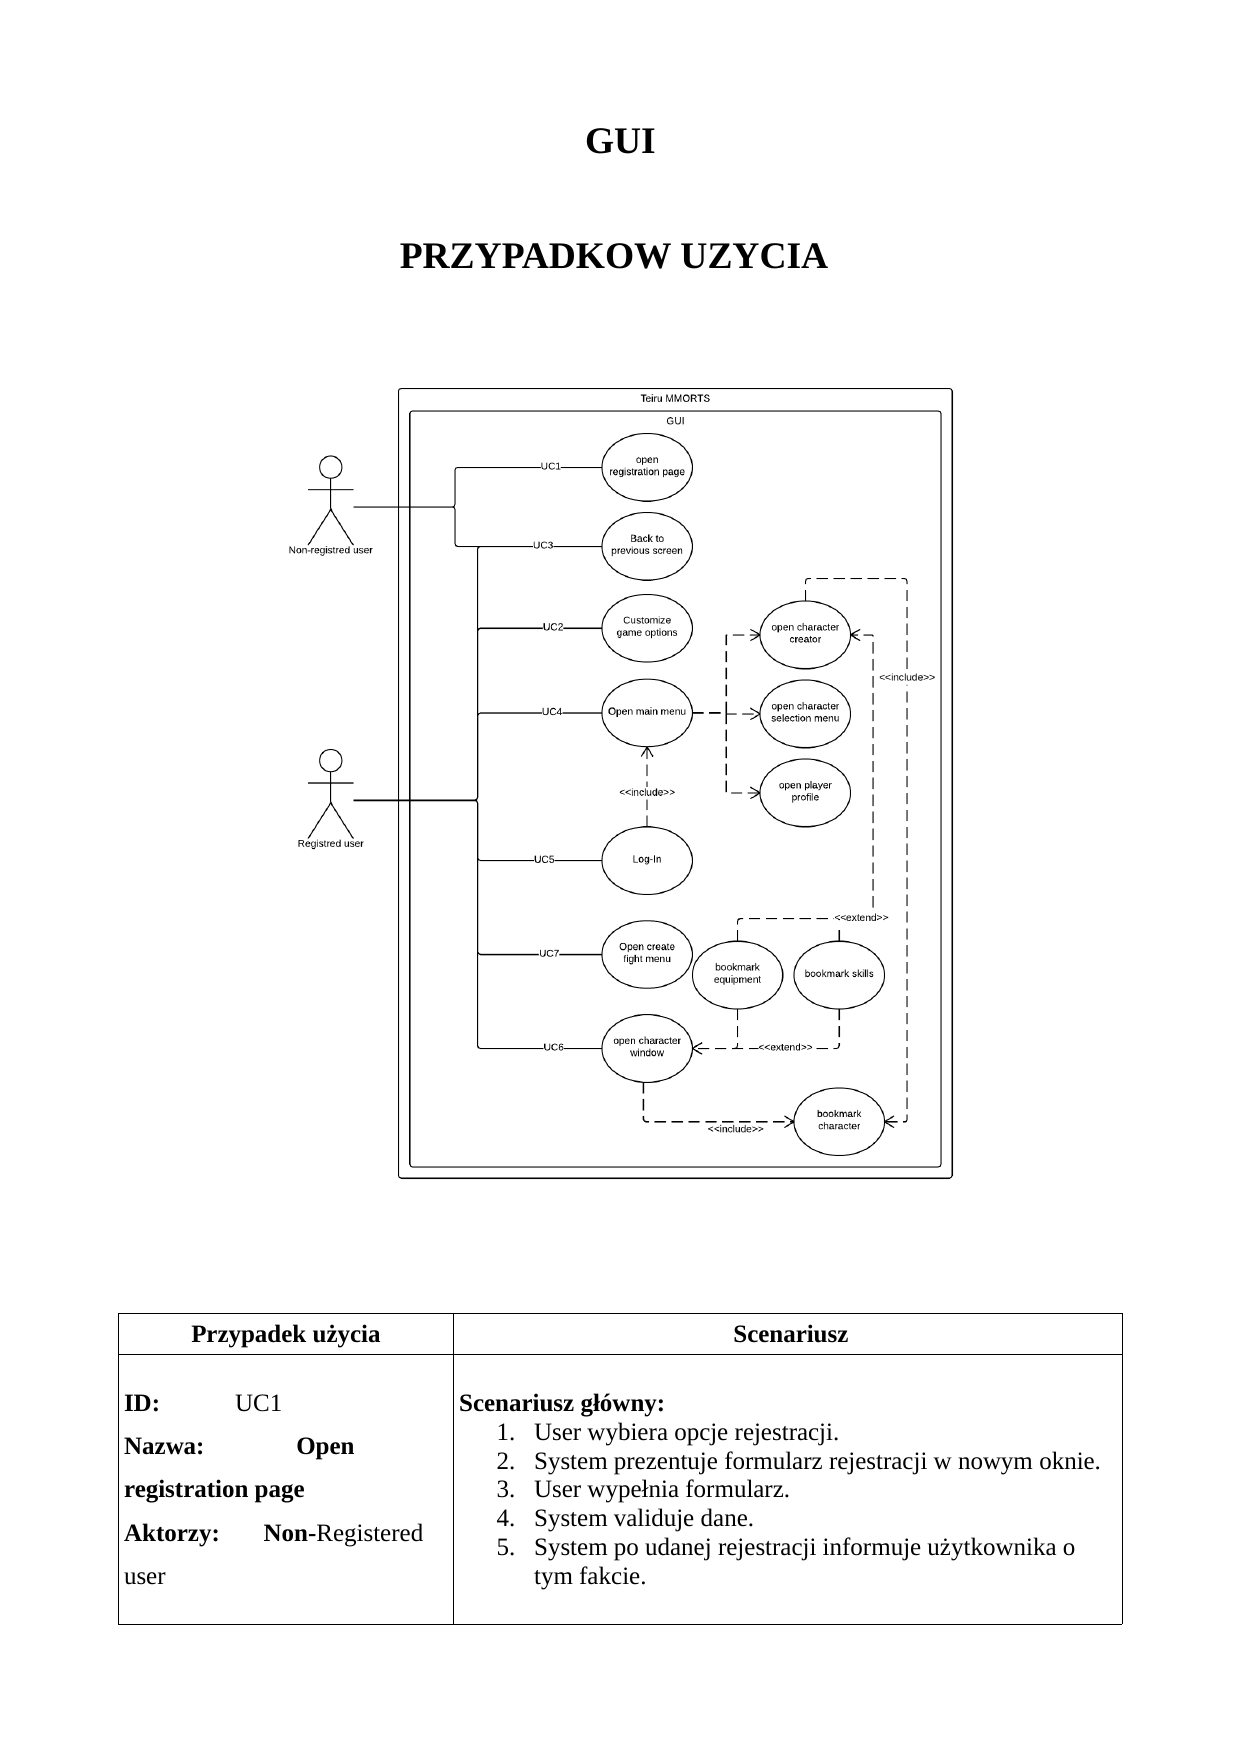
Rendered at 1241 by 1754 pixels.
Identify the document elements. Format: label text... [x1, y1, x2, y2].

text PRZYPADKOW UZYCIA [118, 233, 1122, 276]
table_header Scenariusz [454, 1314, 1122, 1354]
text GUI [118, 118, 1122, 161]
table_cell ID: UC1 Nazwa: Open registration page Aktorzy: Non-Registered user [119, 1355, 453, 1624]
table_cell Scenariusz główny: User wybiera opcje rejestracji. System prezentuje formularz rejestracji w nowym oknie. User wypełnia formularz. System validuje dane. System po udanej rejestracji informuje użytkownika o tym fakcie. [454, 1355, 1122, 1624]
table_header Przypadek użycia [119, 1314, 453, 1354]
picture [240, 343, 1000, 1227]
